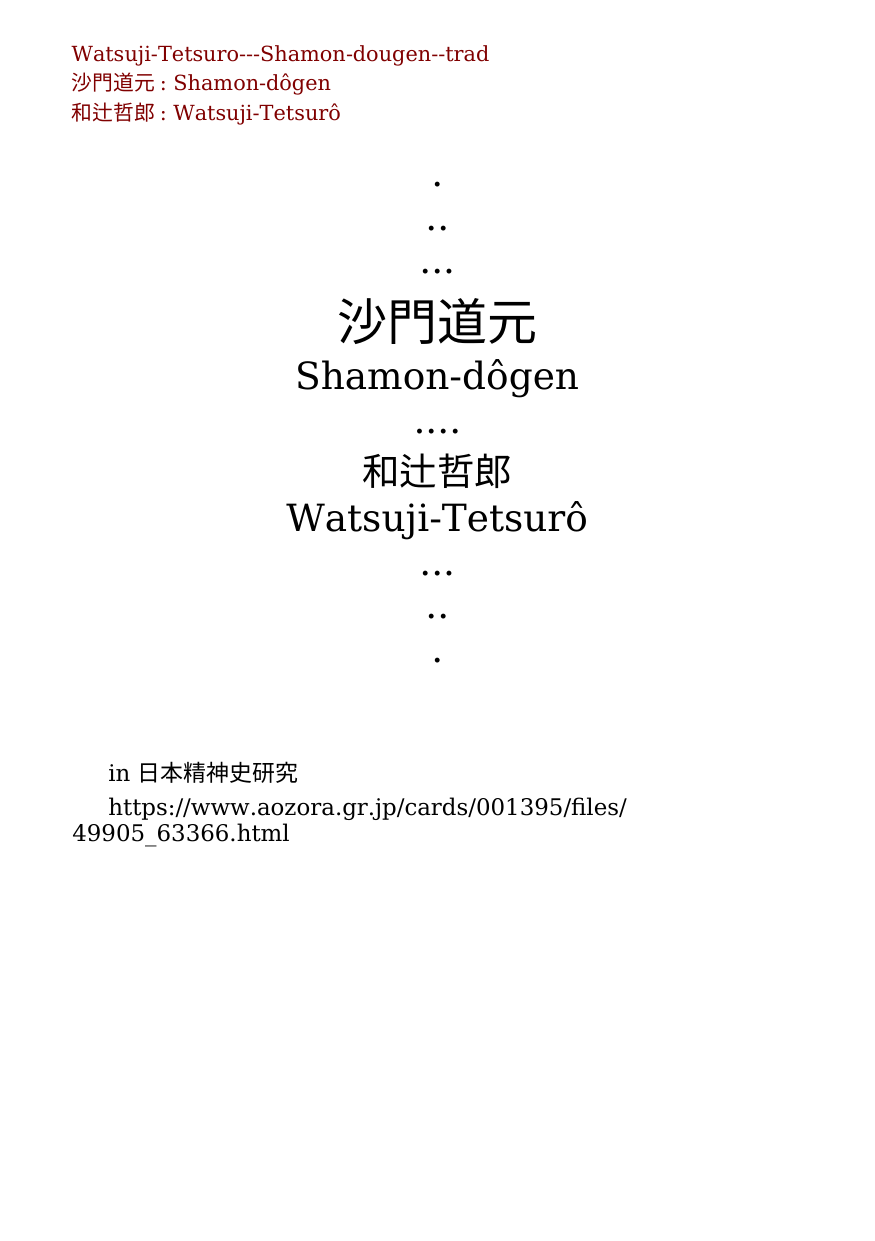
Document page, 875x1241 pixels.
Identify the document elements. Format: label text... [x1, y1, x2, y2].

text Watsuji-Tetsuro---Shamon-dougen--trad [71, 42, 803, 66]
text https://www.aozora.gr.jp/cards/001395/files/49905_63366.html [72, 794, 802, 847]
text 和辻哲郎 : Watsuji-Tetsurô [71, 96, 803, 127]
text in 日本精神史研究 [72, 755, 802, 788]
text 沙門道元 : Shamon-dôgen [71, 66, 803, 96]
subtitle . .. ... 沙門道元 Shamon-dôgen .... 和辻哲郎 Watsuji-Tetsurô ... .. . [36, 152, 838, 671]
